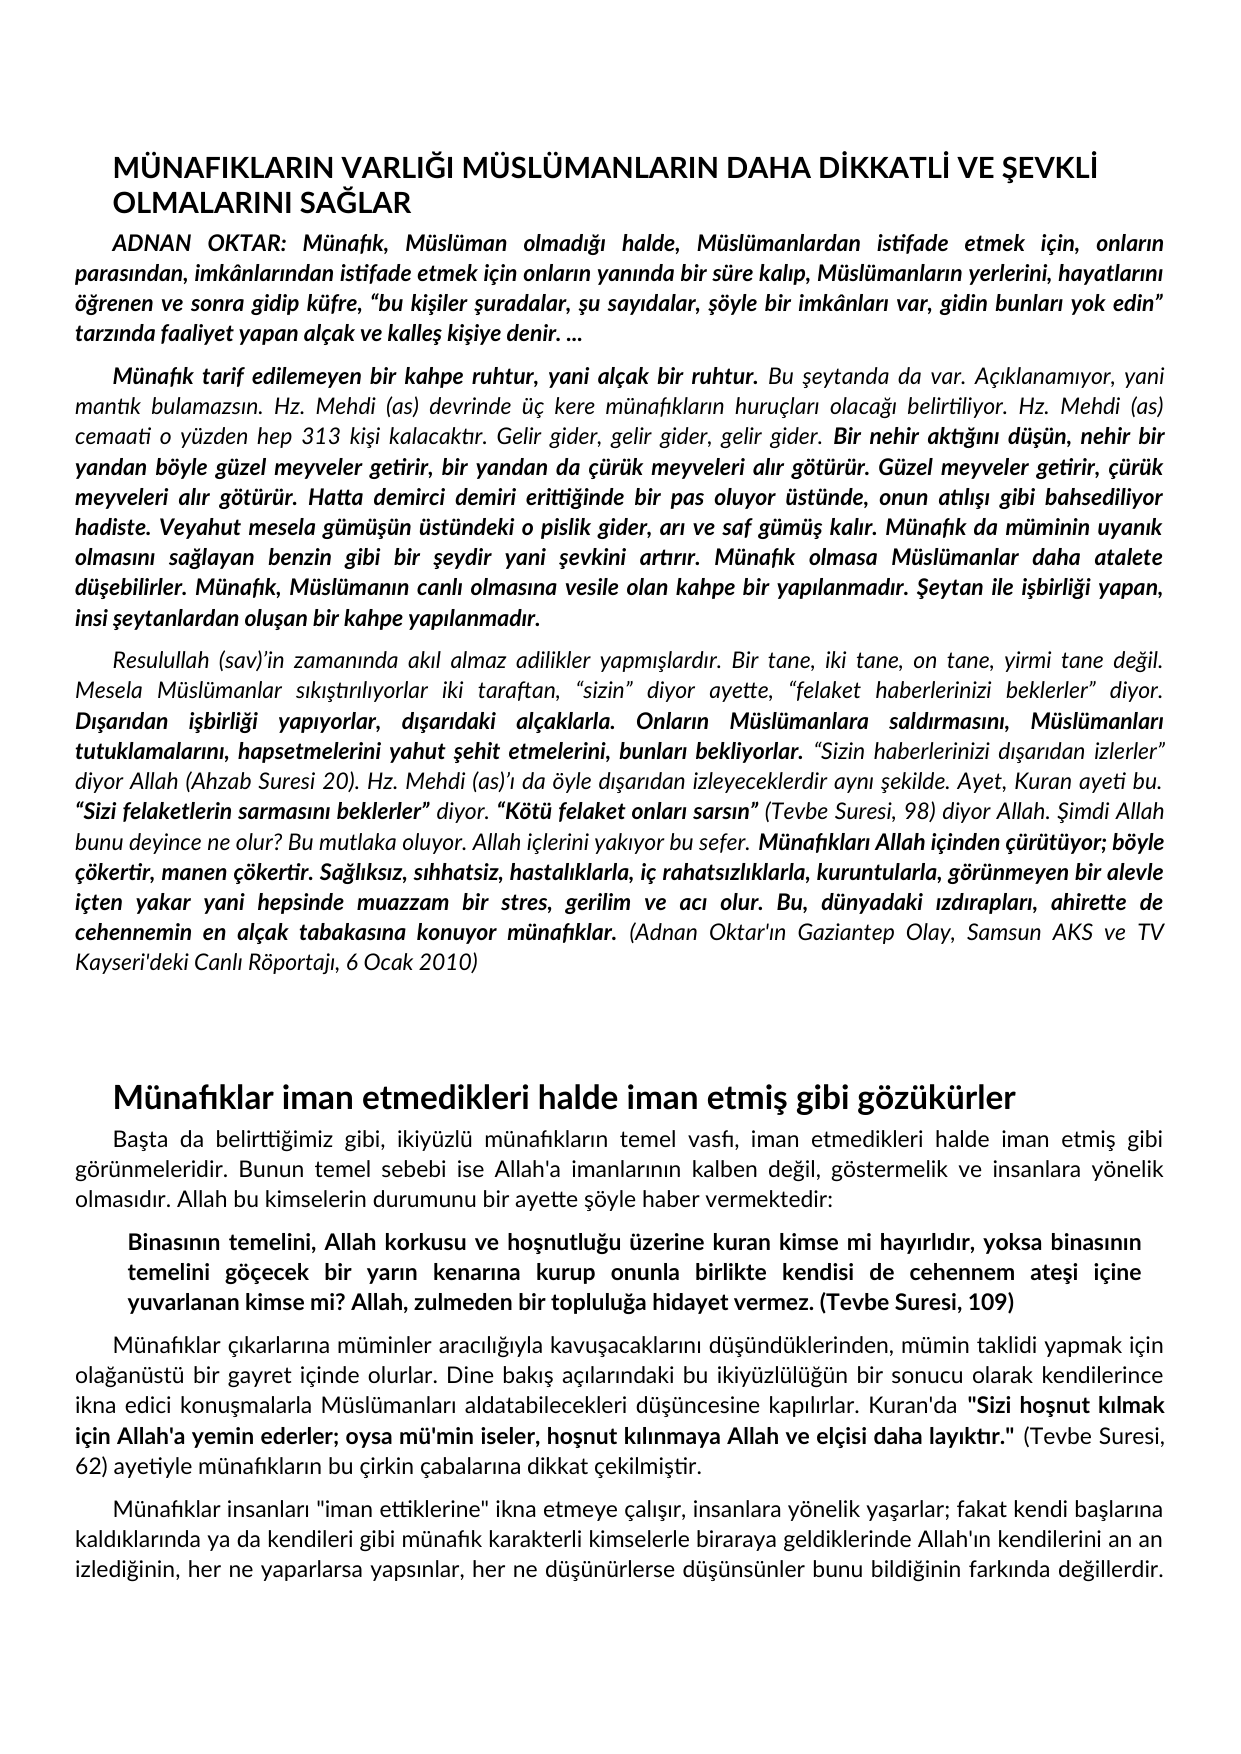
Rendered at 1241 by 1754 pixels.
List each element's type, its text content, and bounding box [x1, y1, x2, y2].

text Münafıklar insanları "iman ettiklerine" ikna etmeye çalışır, insanlara yönelik yaşarlar; fakat kendi başlarına kaldıklarında ya da kendileri gibi münafık karakterli kimselerle biraraya geldiklerinde Allah'ın kendilerini an an izlediğinin, her ne yaparlarsa yapsınlar, her ne düşünürlerse düşünsünler bunu bildiğinin farkında değillerdir. [75, 1494, 1165, 1582]
subtitle MÜNAFIKLARIN VARLIĞI MÜSLÜMANLARIN DAHA DİKKATLİ VE ŞEVKLİ OLMALARINI SAĞLAR [112, 150, 1165, 220]
text Binasının temelini, Allah korkusu ve hoşnutluğu üzerine kuran kimse mi hayırlıdır, yoksa binasının temelini göçecek bir yarın kenarına kurup onunla birlikte kendisi de cehennem ateşi içine yuvarlanan kimse mi? Allah, zulmeden bir topluluğa hidayet vermez. (Tevbe Suresi, 109) [127, 1228, 1143, 1316]
text ADNAN OKTAR: Münafık, Müslüman olmadığı halde, Müslümanlardan istifade etmek için, onların parasından, imkânlarından istifade etmek için onların yanında bir süre kalıp, Müslümanların yerlerini, hayatlarını öğrenen ve sonra gidip küfre, “bu kişiler şuradalar, şu sayıdalar, şöyle bir imkânları var, gidin bunları yok edin” tarzında faaliyet yapan alçak ve kalleş kişiye denir. ... [75, 228, 1165, 346]
text Resulullah (sav)’in zamanında akıl almaz adilikler yapmışlardır. Bir tane, iki tane, on tane, yirmi tane değil. Mesela Müslümanlar sıkıştırılıyorlar iki taraftan, “sizin” diyor ayette, “felaket haberlerinizi beklerler” diyor. Dışarıdan işbirliği yapıyorlar, dışarıdaki alçaklarla. Onların Müslümanlara saldırmasını, Müslümanları tutuklamalarını, hapsetmelerini yahut şehit etmelerini, bunları bekliyorlar. “Sizin haberlerinizi dışarıdan izlerler” diyor Allah (Ahzab Suresi 20). Hz. Mehdi (as)’ı da öyle dışarıdan izleyeceklerdir aynı şekilde. Ayet, Kuran ayeti bu. “Sizi felaketlerin sarmasını beklerler” diyor. “Kötü felaket onları sarsın” (Tevbe Suresi, 98) diyor Allah. Şimdi Allah bunu deyince ne olur? Bu mutlaka oluyor. Allah içlerini yakıyor bu sefer. Münafıkları Allah içinden çürütüyor; böyle çökertir, manen çökertir. Sağlıksız, sıhhatsiz, hastalıklarla, iç rahatsızlıklarla, kuruntularla, görünmeyen bir alevle içten yakar yani hepsinde muazzam bir stres, gerilim ve acı olur. Bu, dünyadaki ızdırapları, ahirette de cehennemin en alçak tabakasına konuyor münafıklar. (Adnan Oktar'ın Gaziantep Olay, Samsun AKS ve TV Kayseri'deki Canlı Röportajı, 6 Ocak 2010) [75, 646, 1165, 976]
subtitle Münafıklar iman etmedikleri halde iman etmiş gibi gözükürler [112, 1076, 1165, 1116]
text Münafık tarif edilemeyen bir kahpe ruhtur, yani alçak bir ruhtur. Bu şeytanda da var. Açıklanamıyor, yani mantık bulamazsın. Hz. Mehdi (as) devrinde üç kere münafıkların huruçları olacağı belirtiliyor. Hz. Mehdi (as) cemaati o yüzden hep 313 kişi kalacaktır. Gelir gider, gelir gider, gelir gider. Bir nehir aktığını düşün, nehir bir yandan böyle güzel meyveler getirir, bir yandan da çürük meyveleri alır götürür. Güzel meyveler getirir, çürük meyveleri alır götürür. Hatta demirci demiri erittiğinde bir pas oluyor üstünde, onun atılışı gibi bahsediliyor hadiste. Veyahut mesela gümüşün üstündeki o pislik gider, arı ve saf gümüş kalır. Münafık da müminin uyanık olmasını sağlayan benzin gibi bir şeydir yani şevkini artırır. Münafık olmasa Müslümanlar daha atalete düşebilirler. Münafık, Müslümanın canlı olmasına vesile olan kahpe bir yapılanmadır. Şeytan ile işbirliği yapan, insi şeytanlardan oluşan bir kahpe yapılanmadır. [75, 362, 1165, 631]
text Başta da belirttiğimiz gibi, ikiyüzlü münafıkların temel vasfı, iman etmedikleri halde iman etmiş gibi görünmeleridir. Bunun temel sebebi ise Allah'a imanlarının kalben değil, göstermelik ve insanlara yönelik olmasıdır. Allah bu kimselerin durumunu bir ayette şöyle haber vermektedir: [75, 1124, 1165, 1212]
text Münafıklar çıkarlarına müminler aracılığıyla kavuşacaklarını düşündüklerinden, mümin taklidi yapmak için olağanüstü bir gayret içinde olurlar. Dine bakış açılarındaki bu ikiyüzlülüğün bir sonucu olarak kendilerince ikna edici konuşmalarla Müslümanları aldatabilecekleri düşüncesine kapılırlar. Kuran'da "Sizi hoşnut kılmak için Allah'a yemin ederler; oysa mü'min iseler, hoşnut kılınmaya Allah ve elçisi daha layıktır." (Tevbe Suresi, 62) ayetiyle münafıkların bu çirkin çabalarına dikkat çekilmiştir. [75, 1331, 1165, 1479]
